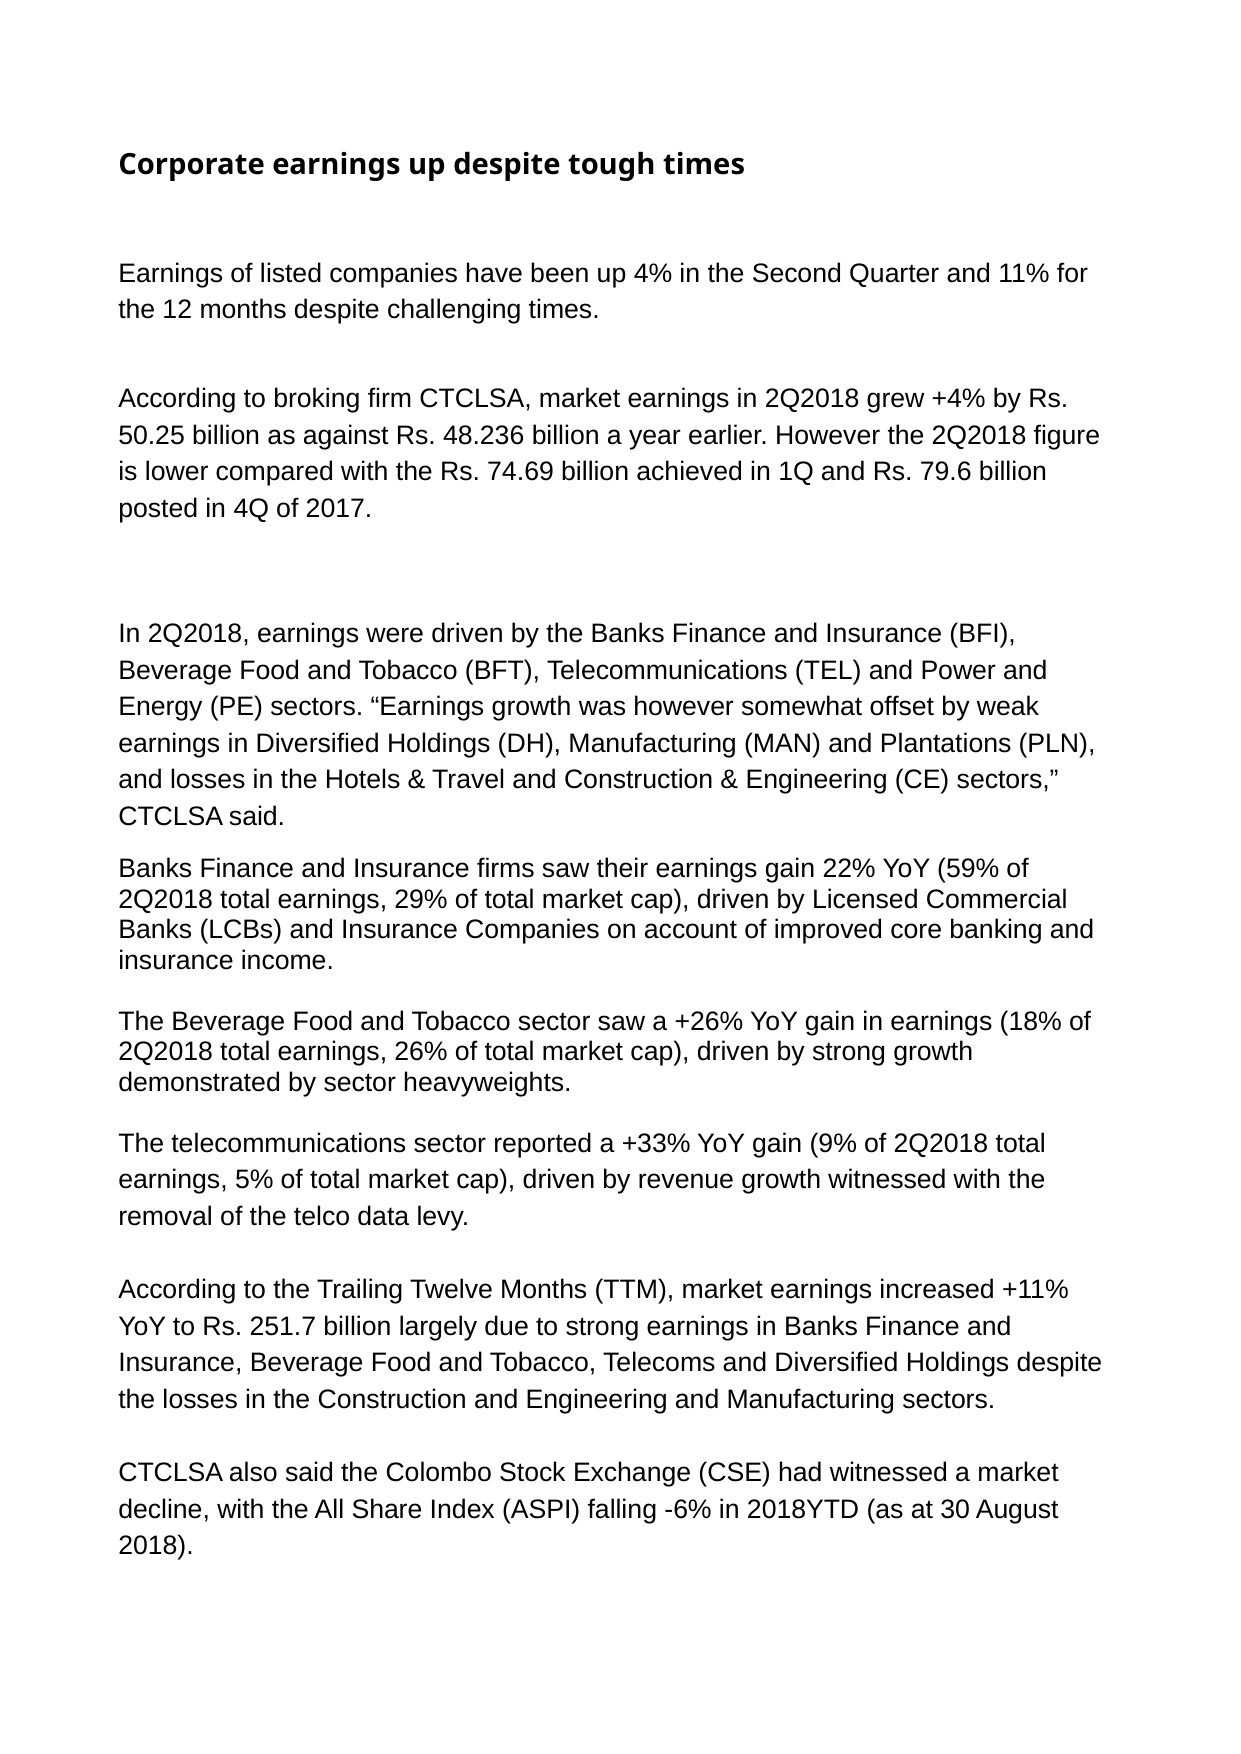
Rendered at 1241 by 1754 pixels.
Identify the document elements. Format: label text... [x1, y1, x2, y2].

subtitle Corporate earnings up despite tough times [118, 143, 1122, 183]
text According to broking firm CTCLSA, market earnings in 2Q2018 grew +4% by Rs. 50.25 billion as against Rs. 48.236 billion a year earlier. However the 2Q2018 figure is lower compared with the Rs. 74.69 billion achieved in 1Q and Rs. 79.6 billion posted in 4Q of 2017. [118, 346, 1122, 523]
text The Beverage Food and Tobacco sector saw a +26% YoY gain in earnings (18% of 2Q2018 total earnings, 26% of total market cap), driven by strong growth demonstrated by sector heavyweights. [118, 1005, 1122, 1097]
text Banks Finance and Insurance firms saw their earnings gain 22% YoY (59% of 2Q2018 total earnings, 29% of total market cap), driven by Licensed Commercial Banks (LCBs) and Insurance Companies on account of improved core banking and insurance income. [118, 853, 1122, 975]
text The telecommunications sector reported a +33% YoY gain (9% of 2Q2018 total earnings, 5% of total market cap), driven by revenue growth witnessed with the removal of the telco data levy. According to the Trailing Twelve Months (TTM), market earnings increased +11% YoY to Rs. 251.7 billion largely due to strong earnings in Banks Finance and Insurance, Beverage Food and Tobacco, Telecoms and Diversified Holdings despite the losses in the Construction and Engineering and Manufacturing sectors. CTCLSA also said the Colombo Stock Exchange (CSE) had witnessed a market decline, with the All Share Index (ASPI) falling -6% in 2018YTD (as at 30 August 2018). [118, 1127, 1122, 1560]
text In 2Q2018, earnings were driven by the Banks Finance and Insurance (BFI), Beverage Food and Tobacco (BFT), Telecommunications (TEL) and Power and Energy (PE) sectors. “Earnings growth was however somewhat offset by weak earnings in Diversified Holdings (DH), Manufacturing (MAN) and Plantations (PLN), and losses in the Hotels & Travel and Construction & Engineering (CE) sectors,” CTCLSA said. [118, 545, 1122, 831]
text Earnings of listed companies have been up 4% in the Second Quarter and 11% for the 12 months despite challenging times. [118, 257, 1122, 324]
